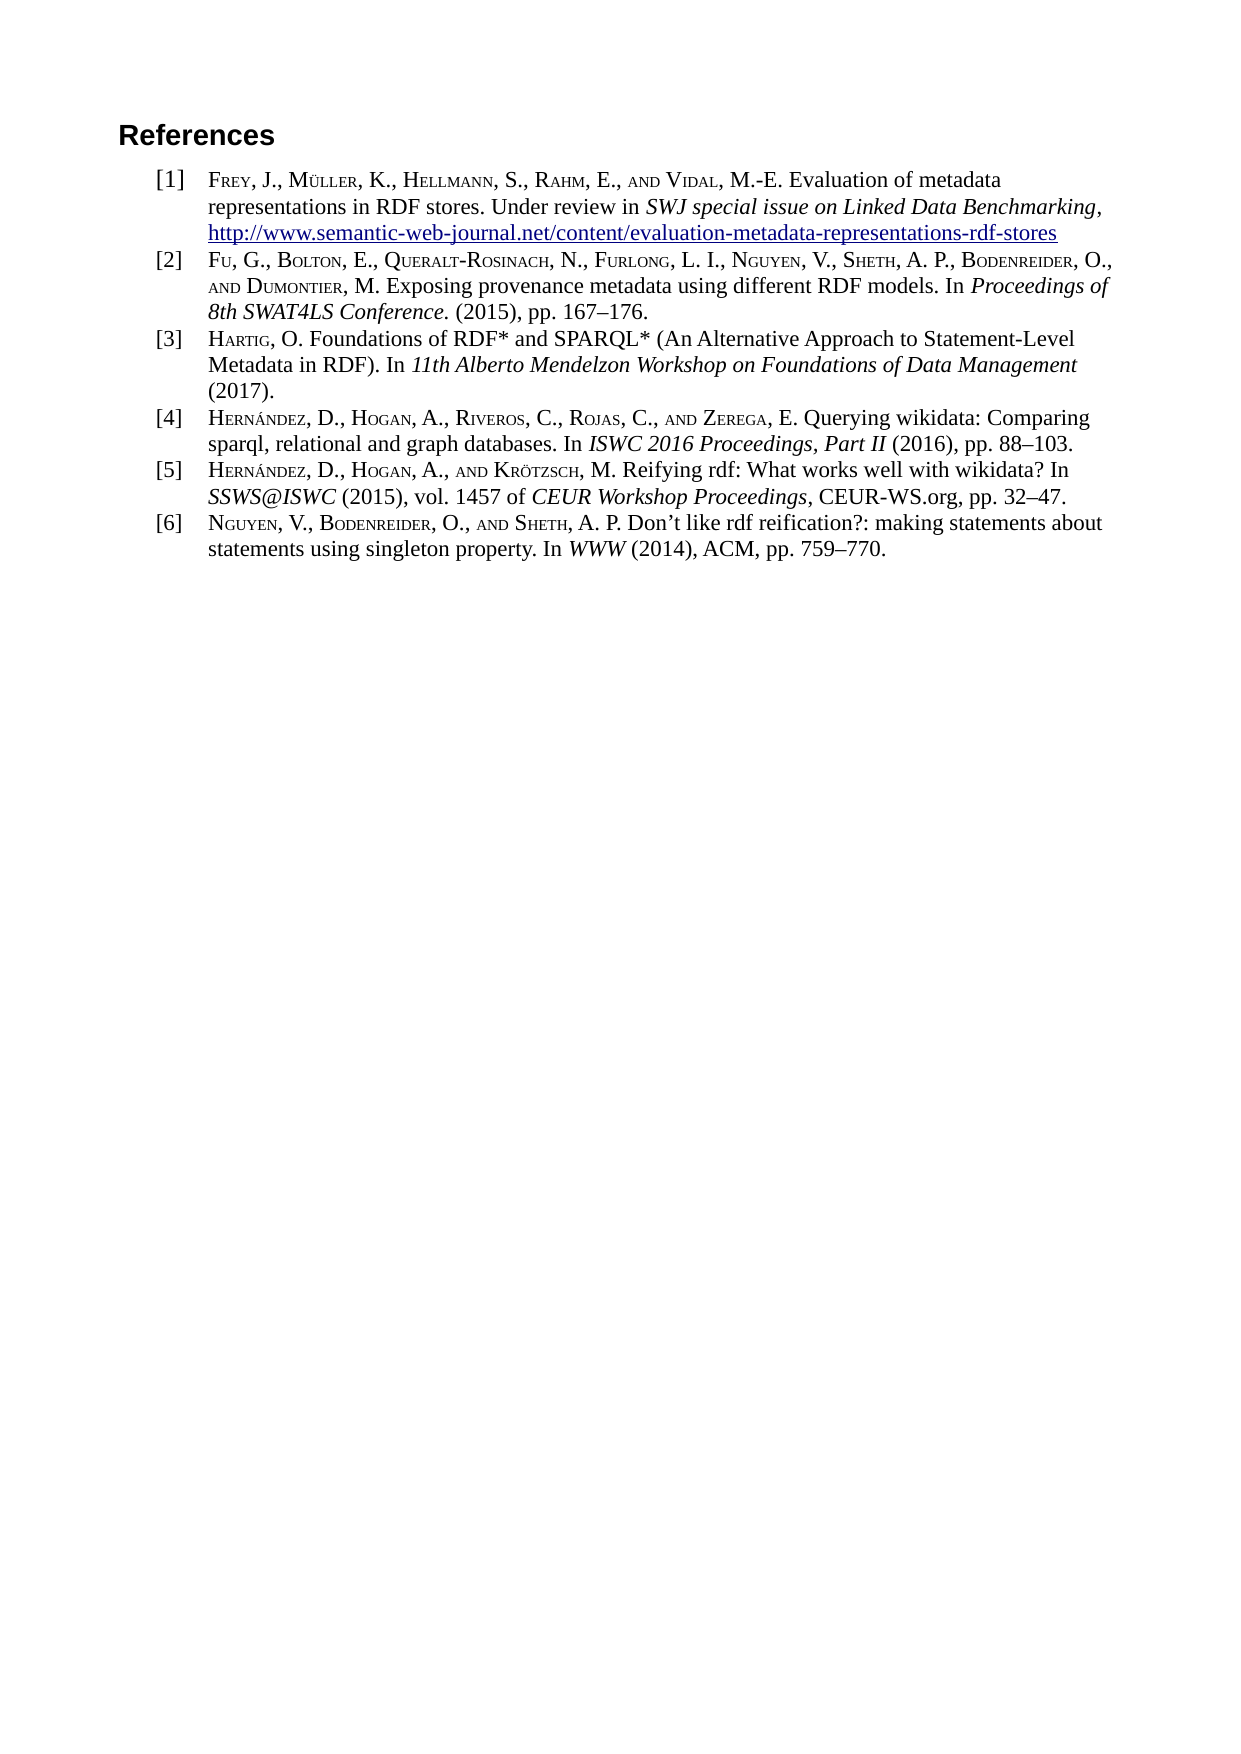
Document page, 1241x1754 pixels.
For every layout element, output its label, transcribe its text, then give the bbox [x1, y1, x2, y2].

list Fu, G., Bolton, E., Queralt-Rosinach, N., Furlong, L. I., Nguyen, V., Sheth, A. P., Bodenreider, O., and Dumontier, M. Exposing provenance metadata using different RDF models. In Proceedings of 8th SWAT4LS Conference. (2015), pp. 167–176. [156, 246, 1122, 325]
list Hernández, D., Hogan, A., Riveros, C., Rojas, C., and Zerega, E. Querying wikidata: Comparing sparql, relational and graph databases. In ISWC 2016 Proceedings, Part II (2016), pp. 88–103. [156, 404, 1122, 456]
list Nguyen, V., Bodenreider, O., and Sheth, A. P. Don’t like rdf reification?: making statements about statements using singleton property. In WWW (2014), ACM, pp. 759–770. [156, 509, 1122, 562]
list Frey, J., Müller, K., Hellmann, S., Rahm, E., and Vidal, M.-E. Evaluation of metadata representations in RDF stores. Under review in SWJ special issue on Linked Data Benchmarking, http://www.semantic-web-journal.net/content/evaluation-metadata-representations-rdf-stores [156, 164, 1122, 246]
list Hernández, D., Hogan, A., and Krötzsch, M. Reifying rdf: What works well with wikidata? In SSWS@ISWC (2015), vol. 1457 of CEUR Workshop Proceedings, CEUR-WS.org, pp. 32–47. [156, 456, 1122, 509]
list Hartig, O. Foundations of RDF* and SPARQL* (An Alternative Approach to Statement-Level Metadata in RDF). In 11th Alberto Mendelzon Workshop on Foundations of Data Management (2017). [156, 325, 1122, 404]
subtitle References [118, 118, 1122, 152]
